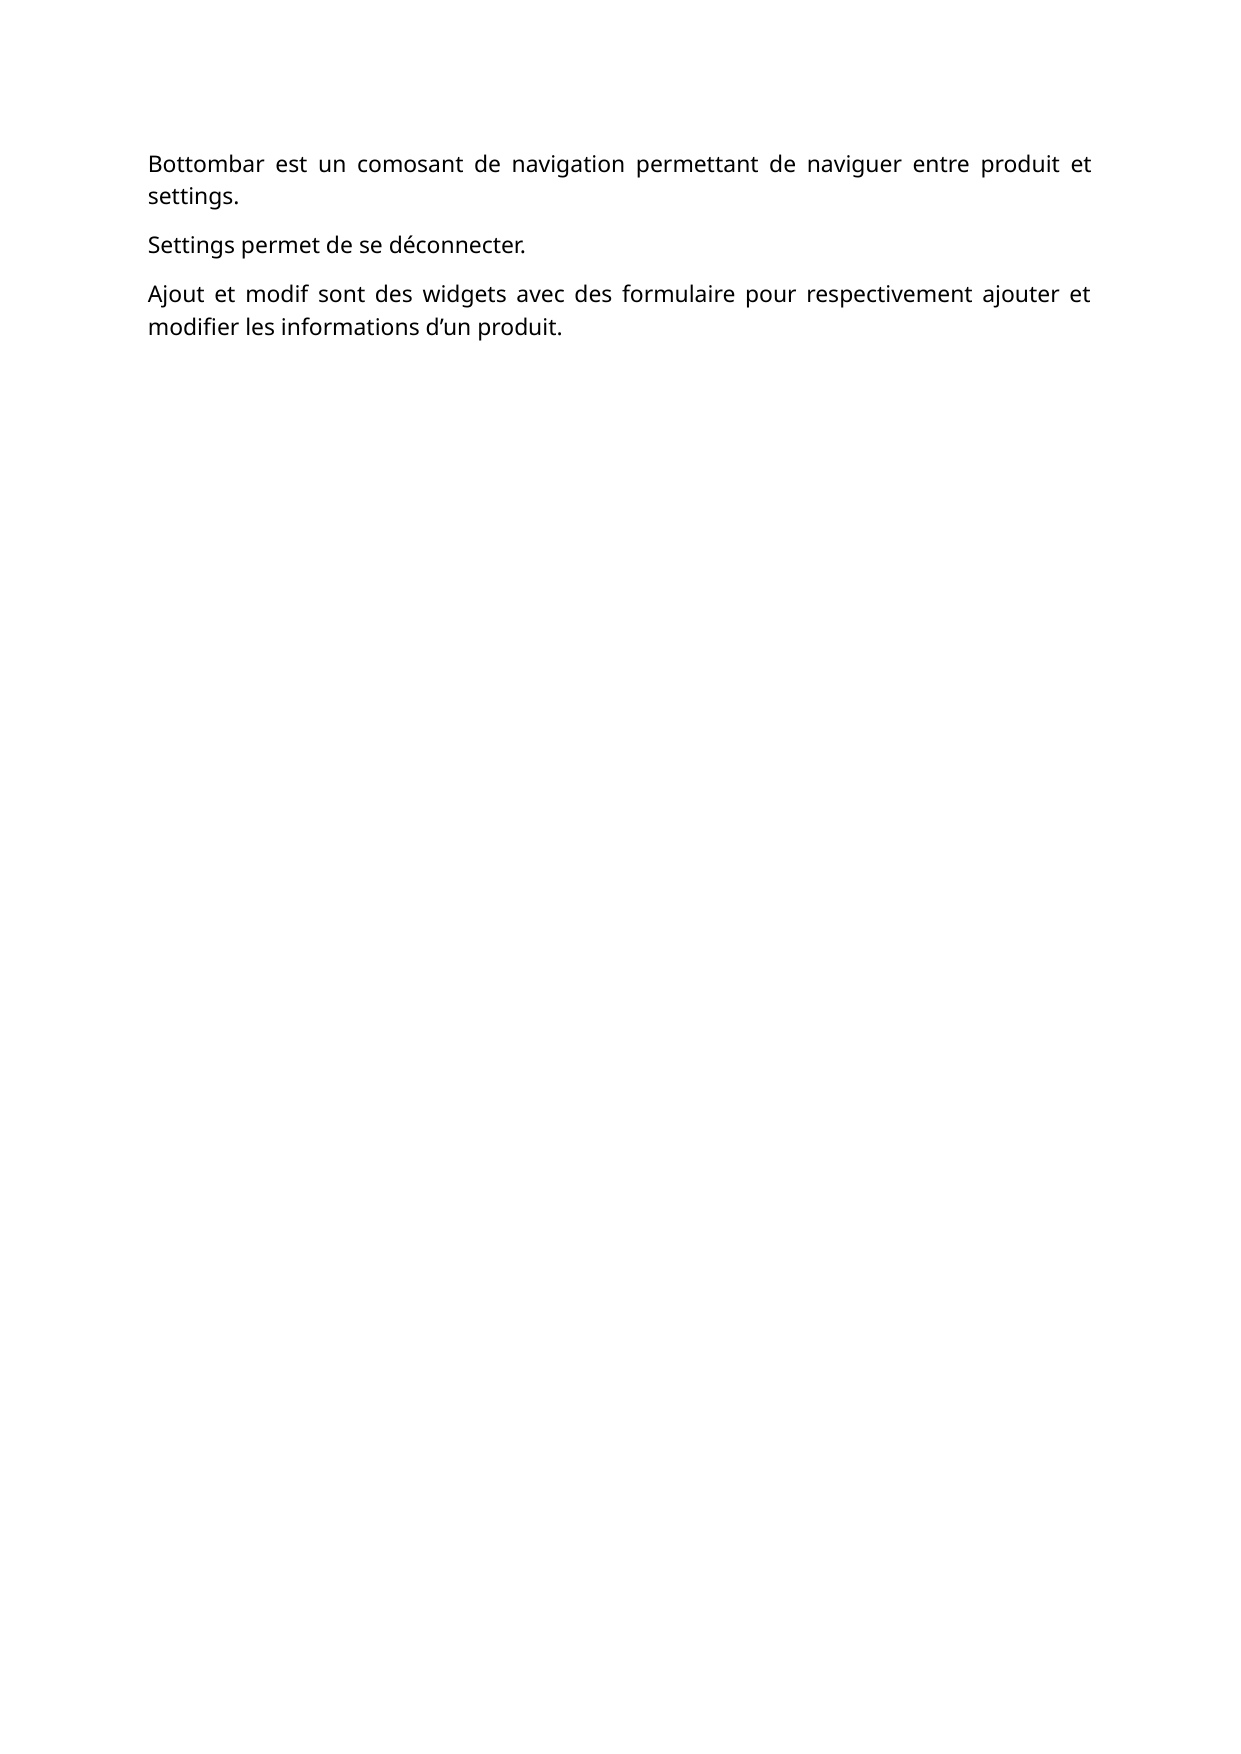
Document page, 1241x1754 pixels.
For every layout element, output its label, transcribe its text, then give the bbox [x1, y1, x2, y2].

text Bottombar est un comosant de navigation permettant de naviguer entre produit et settings. [148, 148, 1093, 211]
text Settings permet de se déconnecter. [148, 229, 1093, 261]
text Ajout et modif sont des widgets avec des formulaire pour respectivement ajouter et modifier les informations d’un produit. [148, 278, 1093, 342]
